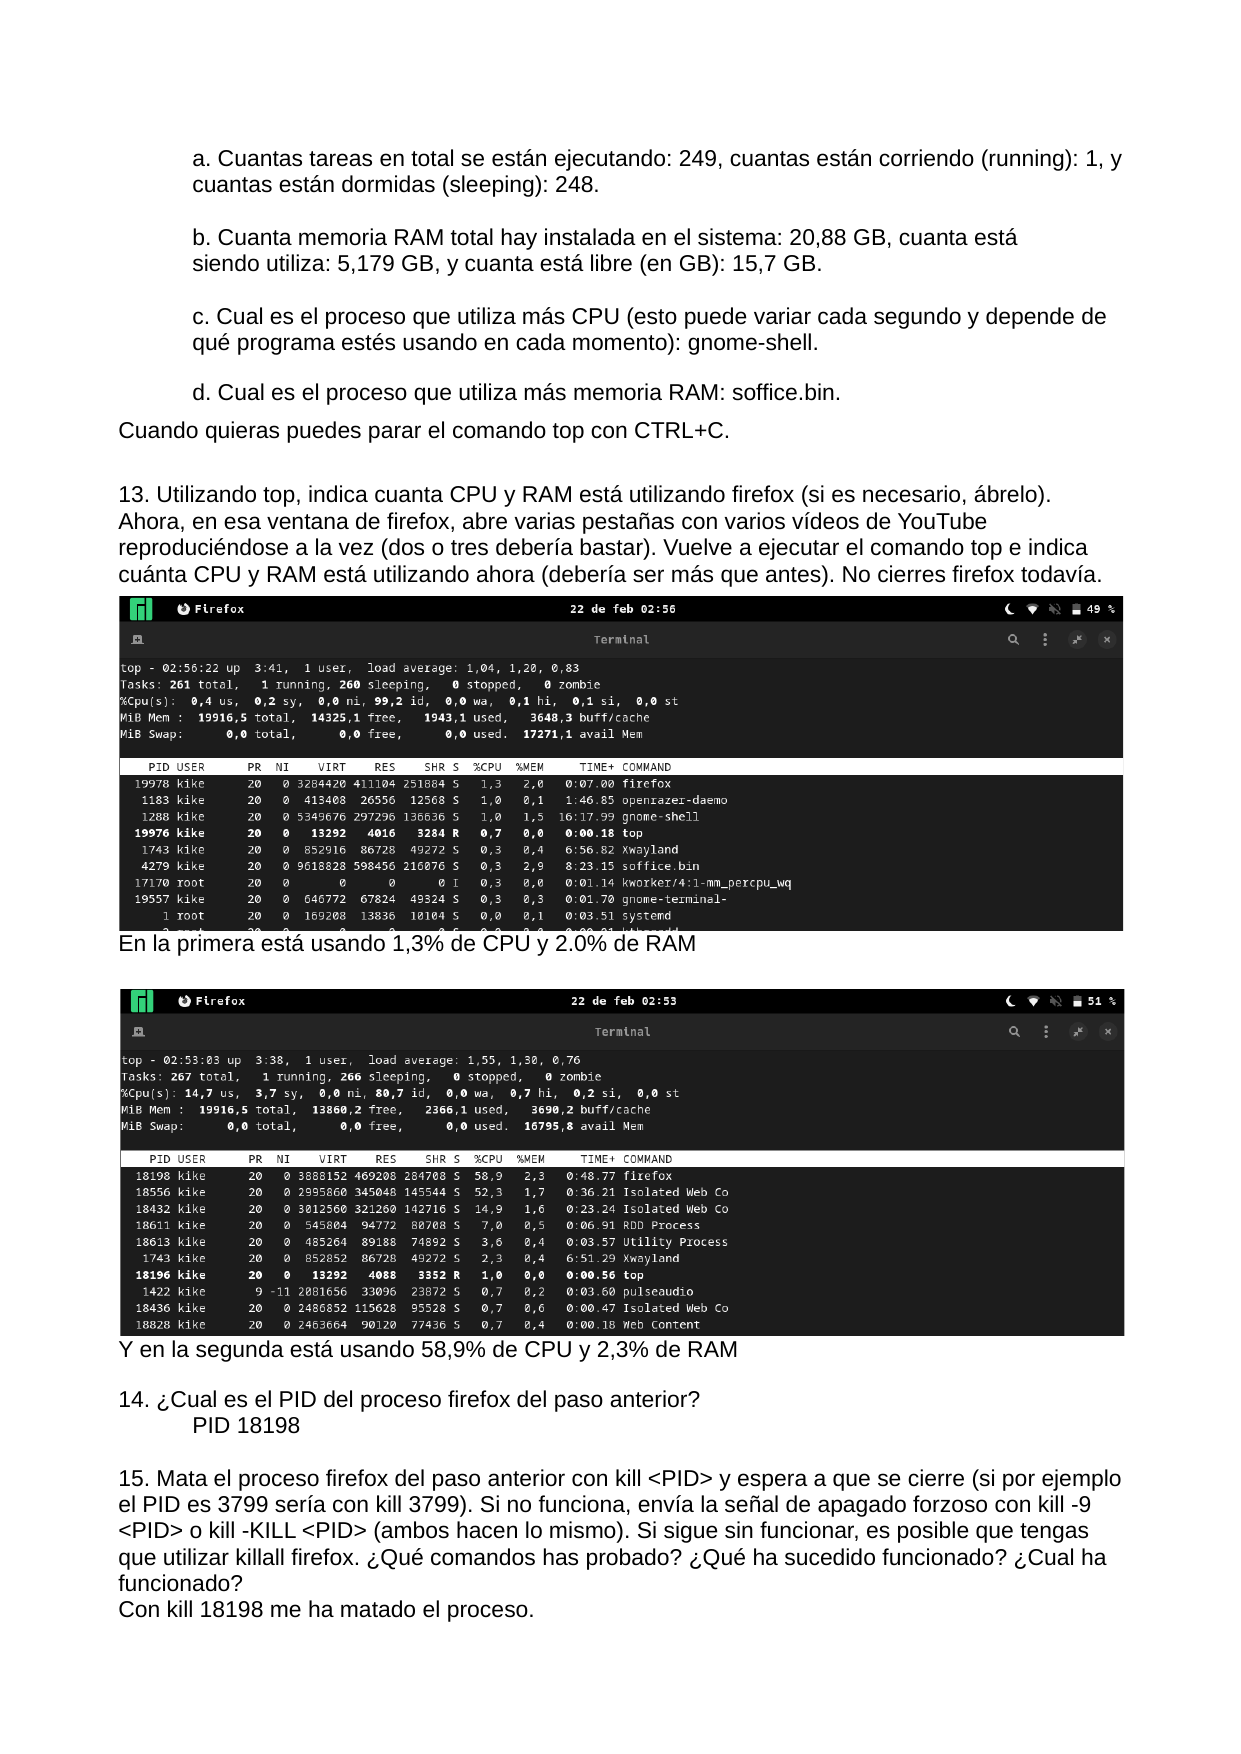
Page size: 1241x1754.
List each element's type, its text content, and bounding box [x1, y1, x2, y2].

picture [119, 596, 1124, 931]
text Cuando quieras puedes parar el comando top con CTRL+C. [118, 417, 1122, 443]
picture [120, 989, 1125, 1336]
text d. Cual es el proceso que utiliza más memoria RAM: soffice.bin. [118, 379, 1122, 405]
text a. Cuantas tareas en total se están ejecutando: 249, cuantas están corriendo (running): 1, y cuantas están dormidas (sleeping): 248. b. Cuanta memoria RAM total hay instalada en el sistema: 20,88 GB, cuanta está siendo utiliza: 5,179 GB, y cuanta está libre (en GB): 15,7 GB. c. Cual es el proceso que utiliza más CPU (esto puede variar cada segundo y depende de qué programa estés usando en cada momento): gnome-shell. [118, 118, 1122, 355]
text 14. ¿Cual es el PID del proceso firefox del paso anterior? PID 18198 15. Mata el proceso firefox del paso anterior con kill <PID> y espera a que se cierre (si por ejemplo el PID es 3799 sería con kill 3799). Si no funciona, envía la señal de apagado forzoso con kill -9 <PID> o kill -KILL <PID> (ambos hacen lo mismo). Si sigue sin funcionar, es posible que tengas que utilizar killall firefox. ¿Qué comandos has probado? ¿Qué ha sucedido funcionado? ¿Cual ha funcionado? Con kill 18198 me ha matado el proceso. [118, 1386, 1122, 1623]
text 13. Utilizando top, indica cuanta CPU y RAM está utilizando firefox (si es necesario, ábrelo). Ahora, en esa ventana de firefox, abre varias pestañas con varios vídeos de YouTube reproduciéndose a la vez (dos o tres debería bastar). Vuelve a ejecutar el comando top e indica cuánta CPU y RAM está utilizando ahora (debería ser más que antes). No cierres firefox todavía. En la primera está usando 1,3% de CPU y 2.0% de RAM [118, 455, 1122, 983]
text Y en la segunda está usando 58,9% de CPU y 2,3% de RAM [118, 1007, 1122, 1362]
